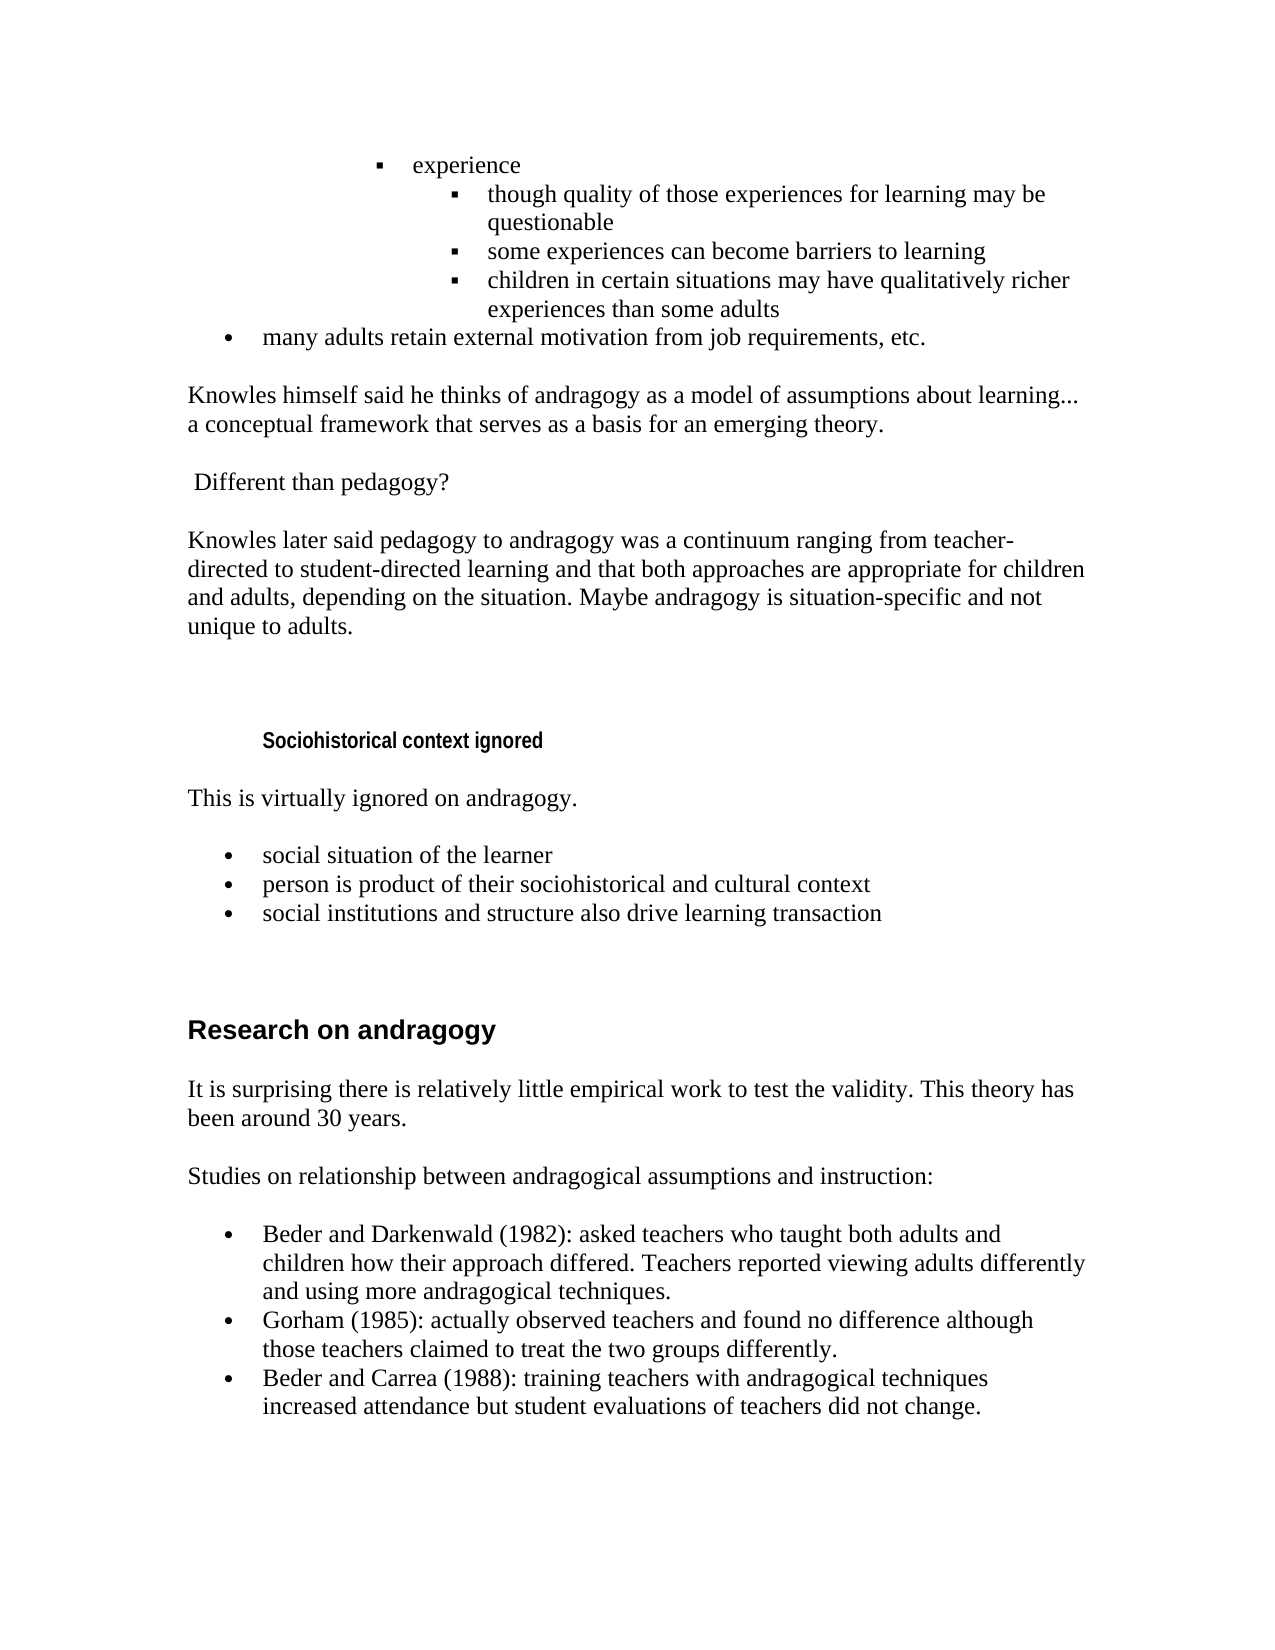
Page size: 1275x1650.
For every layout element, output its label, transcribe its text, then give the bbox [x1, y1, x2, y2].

list some experiences can become barriers to learning [450, 236, 1087, 265]
list social institutions and structure also drive learning transaction [225, 898, 1087, 927]
list though quality of those experiences for learning may be questionable [450, 179, 1087, 236]
list person is product of their sociohistorical and cultural context [225, 869, 1087, 898]
subtitle Research on andragogy [187, 1014, 1087, 1045]
list Gorham (1985): actually observed teachers and found no difference although those teachers claimed to treat the two groups differently. [225, 1305, 1087, 1363]
text It is surprising there is relatively little empirical work to test the validity. This theory has been around 30 years. [187, 1074, 1087, 1132]
list many adults retain external motivation from job requirements, etc. [225, 322, 1087, 351]
text Knowles later said pedagogy to andragogy was a continuum ranging from teacher-directed to student-directed learning and that both approaches are appropriate for children and adults, depending on the situation. Maybe andragogy is situation-specific and not unique to adults. [187, 525, 1087, 640]
text Studies on relationship between andragogical assumptions and instruction: [187, 1161, 1087, 1190]
list children in certain situations may have qualitatively richer experiences than some adults [450, 265, 1087, 322]
text Knowles himself said he thinks of andragogy as a model of assumptions about learning... a conceptual framework that serves as a basis for an emerging theory. [187, 380, 1087, 438]
text This is virtually ignored on andragogy. [187, 783, 1087, 811]
list experience [375, 150, 1087, 179]
list social situation of the learner [225, 841, 1087, 869]
subtitle Sociohistorical context ignored [187, 727, 1087, 753]
list Beder and Carrea (1988): training teachers with andragogical techniques increased attendance but student evaluations of teachers did not change. [225, 1363, 1087, 1420]
text Different than pedagogy? [187, 467, 1087, 496]
list Beder and Darkenwald (1982): asked teachers who taught both adults and children how their approach differed. Teachers reported viewing adults differently and using more andragogical techniques. [225, 1219, 1087, 1305]
